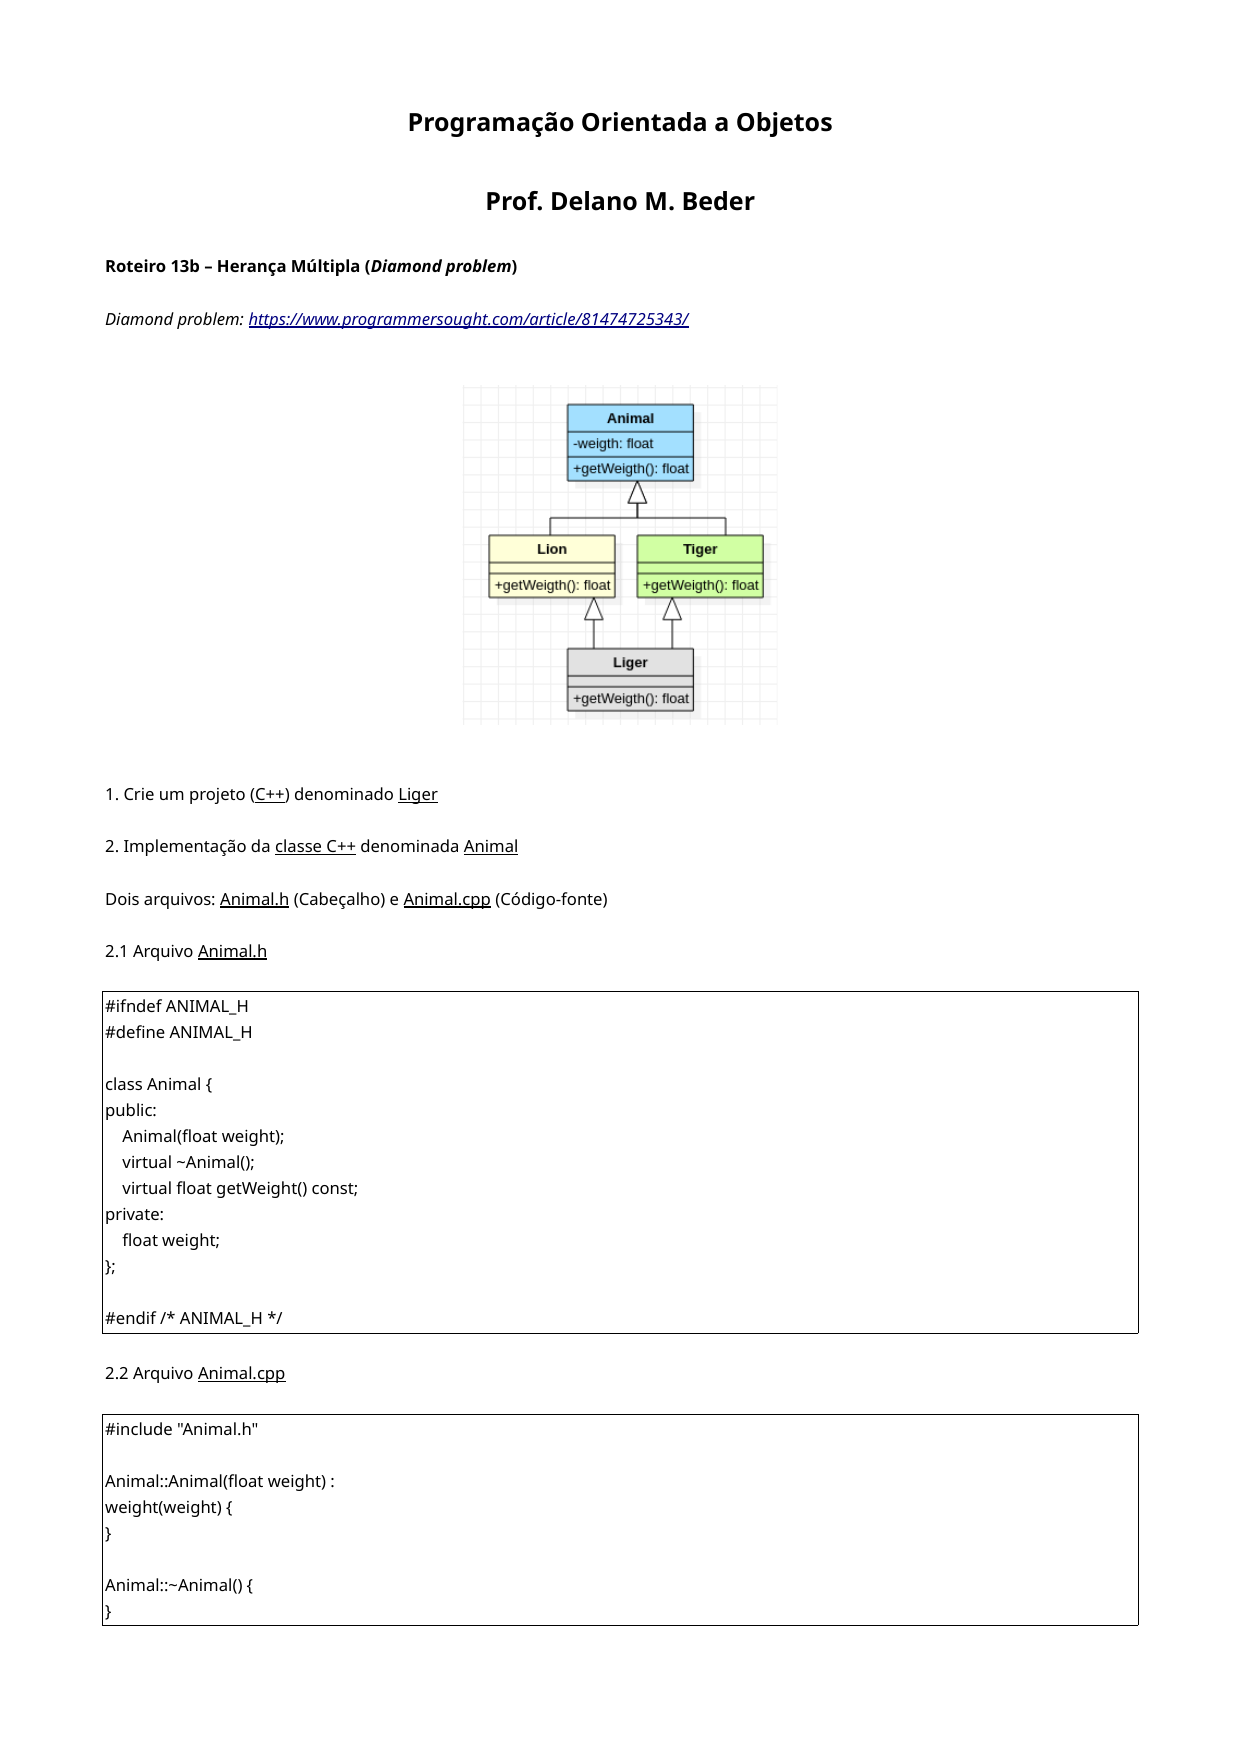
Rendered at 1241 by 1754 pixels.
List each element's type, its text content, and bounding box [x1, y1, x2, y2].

text float weight; [103, 1226, 1138, 1251]
text } [103, 1518, 1138, 1544]
text virtual float getWeight() const; [103, 1174, 1138, 1199]
text }; [103, 1252, 1138, 1277]
text Animal(float weight); [103, 1122, 1138, 1147]
picture [462, 385, 778, 725]
text Animal::~Animal() { [103, 1570, 1138, 1596]
text Diamond problem: https://www.programmersought.com/article/81474725343/ [105, 307, 1135, 330]
text #define ANIMAL_H [103, 1017, 1138, 1043]
text Programação Orientada a Objetos [105, 105, 1135, 139]
text class Animal { [103, 1069, 1138, 1095]
text 2.2 Arquivo Animal.cpp [105, 1362, 1135, 1385]
text Prof. Delano M. Beder [105, 183, 1135, 217]
text #ifndef ANIMAL_H [103, 992, 1138, 1017]
text Dois arquivos: Animal.h (Cabeçalho) e Animal.cpp (Código-fonte) [105, 887, 1135, 910]
text Roteiro 13b – Herança Múltipla (Diamond problem) [105, 255, 1135, 278]
text 2.1 Arquivo Animal.h [105, 939, 1135, 962]
text public: [103, 1096, 1138, 1121]
text #endif /* ANIMAL_H */ [103, 1304, 1138, 1333]
text #include "Animal.h" [103, 1415, 1138, 1440]
text } [103, 1596, 1138, 1625]
text weight(weight) { [103, 1492, 1138, 1518]
text virtual ~Animal(); [103, 1148, 1138, 1173]
text private: [103, 1200, 1138, 1225]
text 2. Implementação da classe C++ denominada Animal [105, 835, 1135, 858]
text Animal::Animal(float weight) : [103, 1466, 1138, 1492]
text 1. Crie um projeto (C++) denominado Liger [105, 783, 1135, 806]
